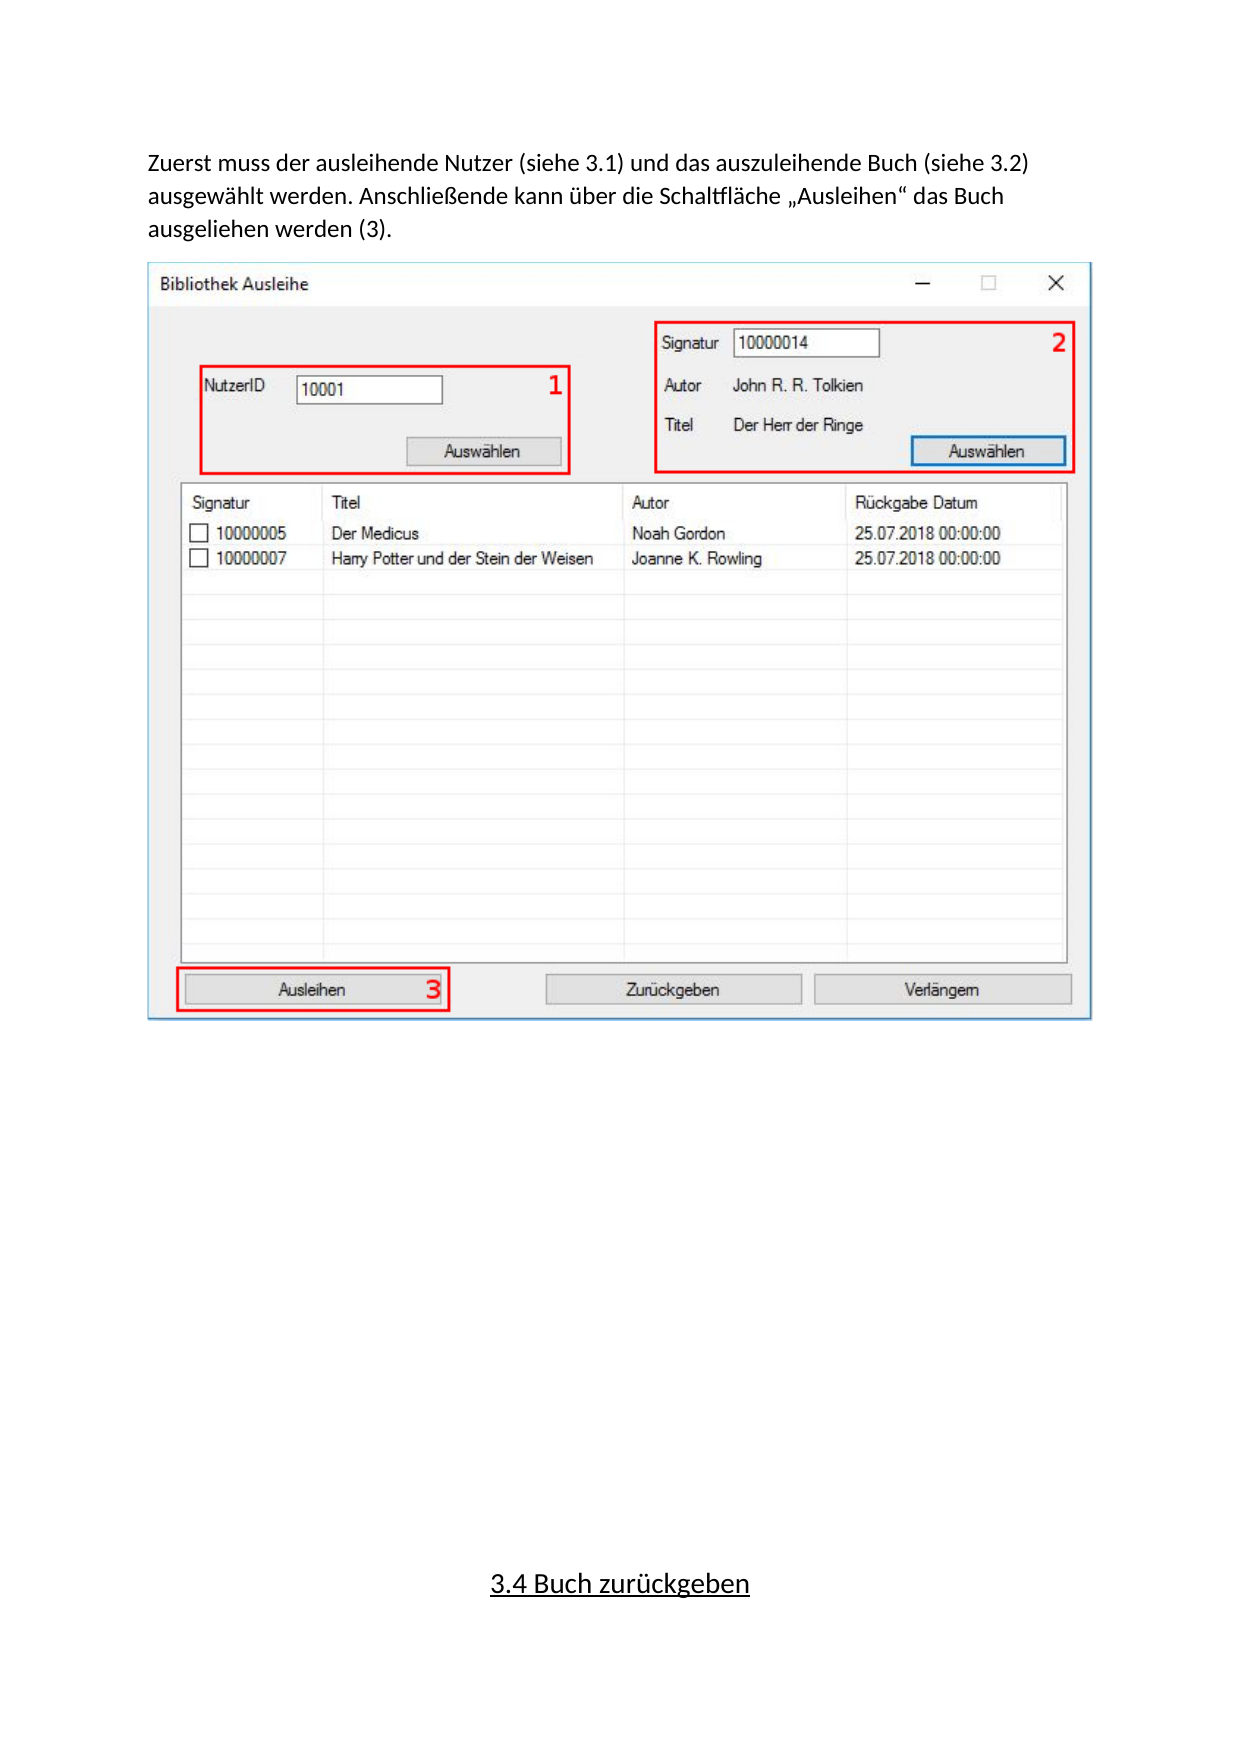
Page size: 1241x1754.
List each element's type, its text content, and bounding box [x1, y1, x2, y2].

picture [147, 262, 1093, 1021]
text 3.4 Buch zurückgeben [148, 1565, 1093, 1601]
text Zuerst muss der ausleihende Nutzer (siehe 3.1) und das auszuleihende Buch (siehe 3.2) ausgewählt werden. Anschließende kann über die Schaltfläche „Ausleihen“ das Buch ausgeliehen werden (3). [148, 148, 1093, 243]
